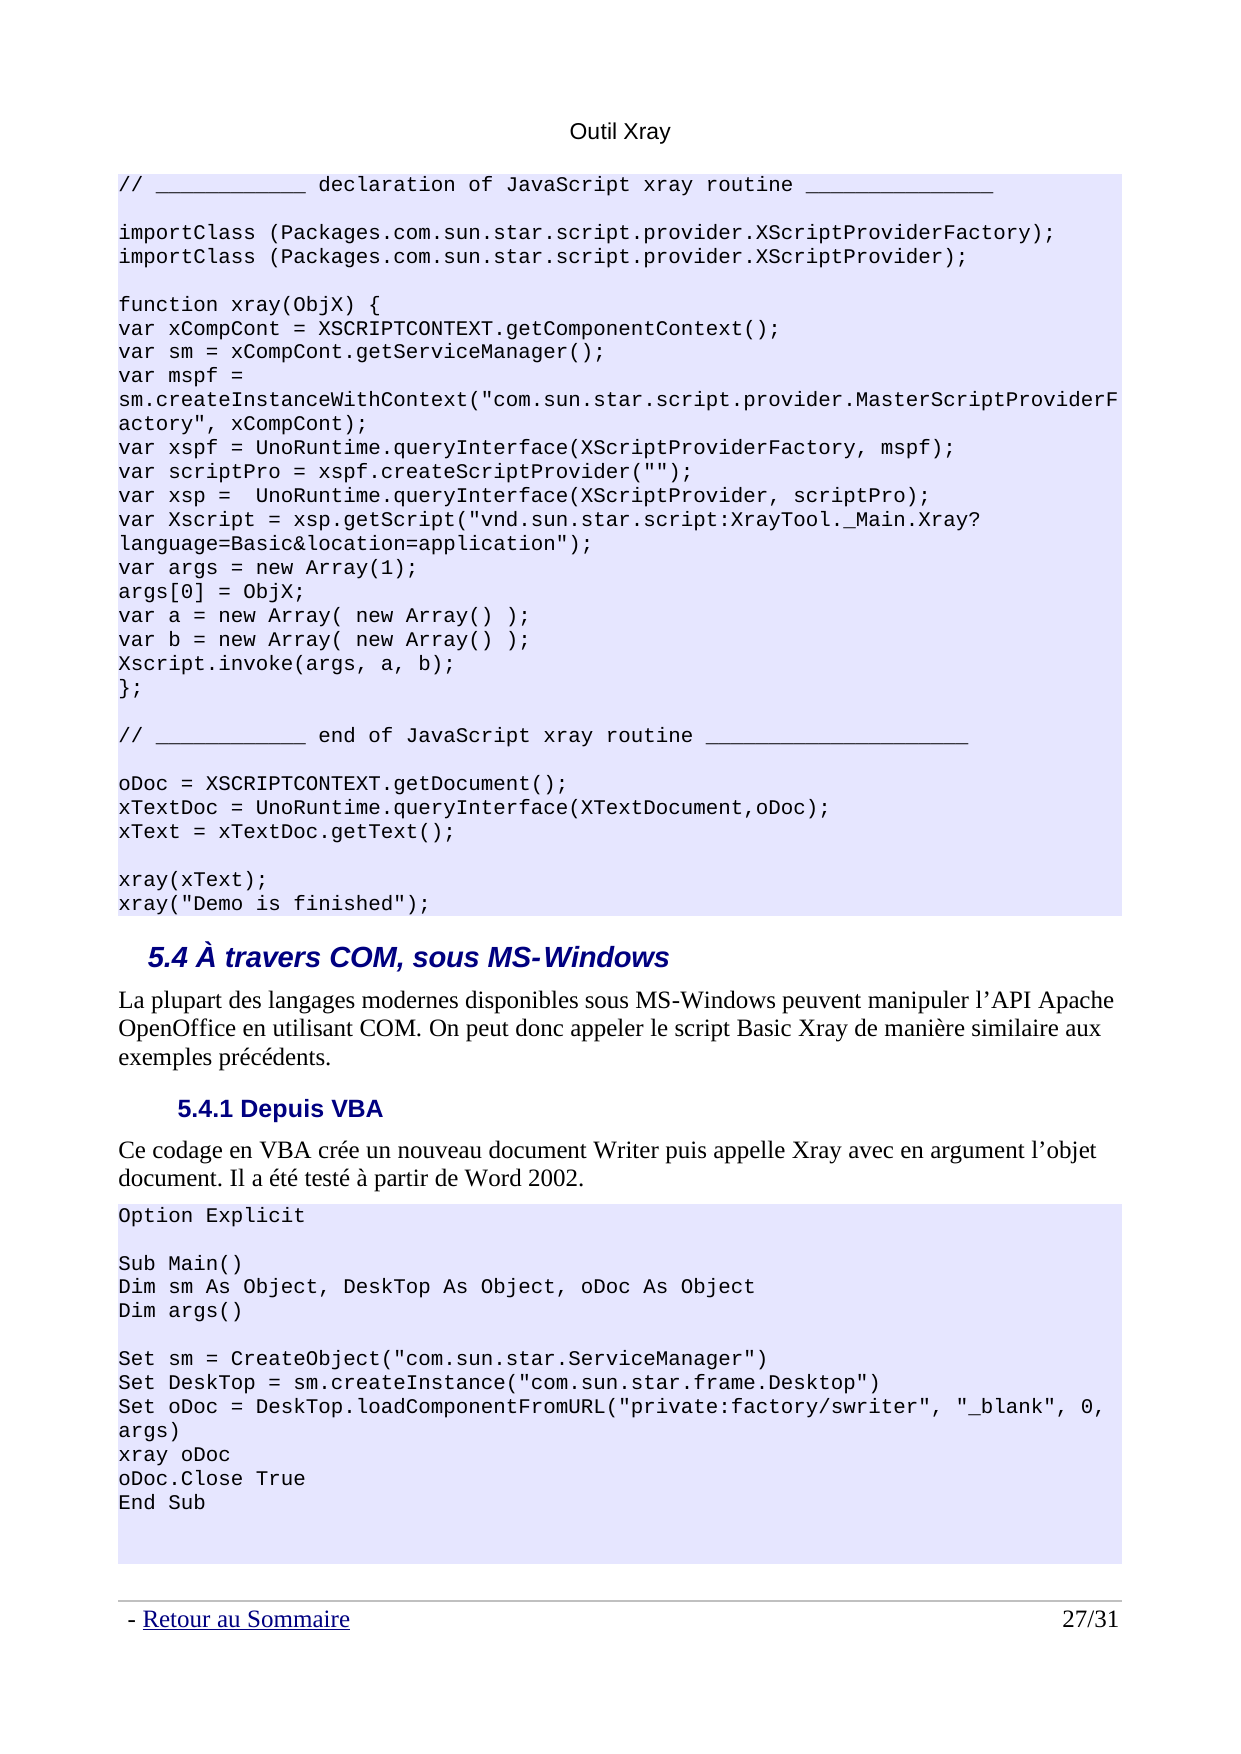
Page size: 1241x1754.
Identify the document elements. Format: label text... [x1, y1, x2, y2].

text }; [118, 677, 1122, 701]
text Ce codage en VBA crée un nouveau document Writer puis appelle Xray avec en argument l’objet document. Il a été testé à partir de Word 2002. [118, 1136, 1122, 1192]
text End Sub [118, 1492, 1122, 1516]
subtitle À travers COM, sous MS‑Windows [148, 941, 1122, 974]
text xray("Demo is finished"); [118, 892, 1122, 916]
text oDoc = XSCRIPTCONTEXT.getDocument(); [118, 773, 1122, 797]
text // ____________ declaration of JavaScript xray routine _______________ [118, 174, 1122, 198]
text La plupart des langages modernes disponibles sous MS‑Windows peuvent manipuler l’API Apache OpenOffice en utilisant COM. On peut donc appeler le script Basic Xray de manière similaire aux exemples précédents. [118, 986, 1122, 1070]
text xray(xText); [118, 868, 1122, 892]
text var scriptPro = xspf.createScriptProvider(""); [118, 461, 1122, 485]
text args[0] = ObjX; [118, 581, 1122, 605]
text Xscript.invoke(args, a, b); [118, 653, 1122, 677]
text var args = new Array(1); [118, 557, 1122, 581]
text Set DeskTop = sm.createInstance("com.sun.star.frame.Desktop") [118, 1372, 1122, 1396]
text Set oDoc = DeskTop.loadComponentFromURL("private:factory/swriter", "_blank", 0, args) [118, 1396, 1122, 1444]
text Option Explicit [118, 1204, 1122, 1228]
text var xsp = UnoRuntime.queryInterface(XScriptProvider, scriptPro); [118, 485, 1122, 509]
text // ____________ end of JavaScript xray routine _____________________ [118, 725, 1122, 749]
subtitle Depuis VBA [177, 1095, 1122, 1123]
text Set sm = CreateObject("com.sun.star.ServiceManager") [118, 1348, 1122, 1372]
text oDoc.Close True [118, 1468, 1122, 1492]
text var Xscript = xsp.getScript("vnd.sun.star.script:XrayTool._Main.Xray?language=Basic&location=application"); [118, 509, 1122, 557]
text xText = xTextDoc.getText(); [118, 821, 1122, 844]
text Dim sm As Object, DeskTop As Object, oDoc As Object [118, 1276, 1122, 1300]
text var mspf = sm.createInstanceWithContext("com.sun.star.script.provider.MasterScriptProviderFactory", xCompCont); [118, 365, 1122, 437]
text var xCompCont = XSCRIPTCONTEXT.getComponentContext(); [118, 317, 1122, 341]
text var sm = xCompCont.getServiceManager(); [118, 341, 1122, 365]
text var b = new Array( new Array() ); [118, 629, 1122, 653]
text var xspf = UnoRuntime.queryInterface(XScriptProviderFactory, mspf); [118, 437, 1122, 461]
text Sub Main() [118, 1252, 1122, 1276]
text xTextDoc = UnoRuntime.queryInterface(XTextDocument,oDoc); [118, 797, 1122, 821]
text xray oDoc [118, 1444, 1122, 1468]
text Dim args() [118, 1300, 1122, 1324]
text function xray(ObjX) { [118, 293, 1122, 317]
text var a = new Array( new Array() ); [118, 605, 1122, 629]
text importClass (Packages.com.sun.star.script.provider.XScriptProvider); [118, 246, 1122, 269]
text importClass (Packages.com.sun.star.script.provider.XScriptProviderFactory); [118, 222, 1122, 246]
